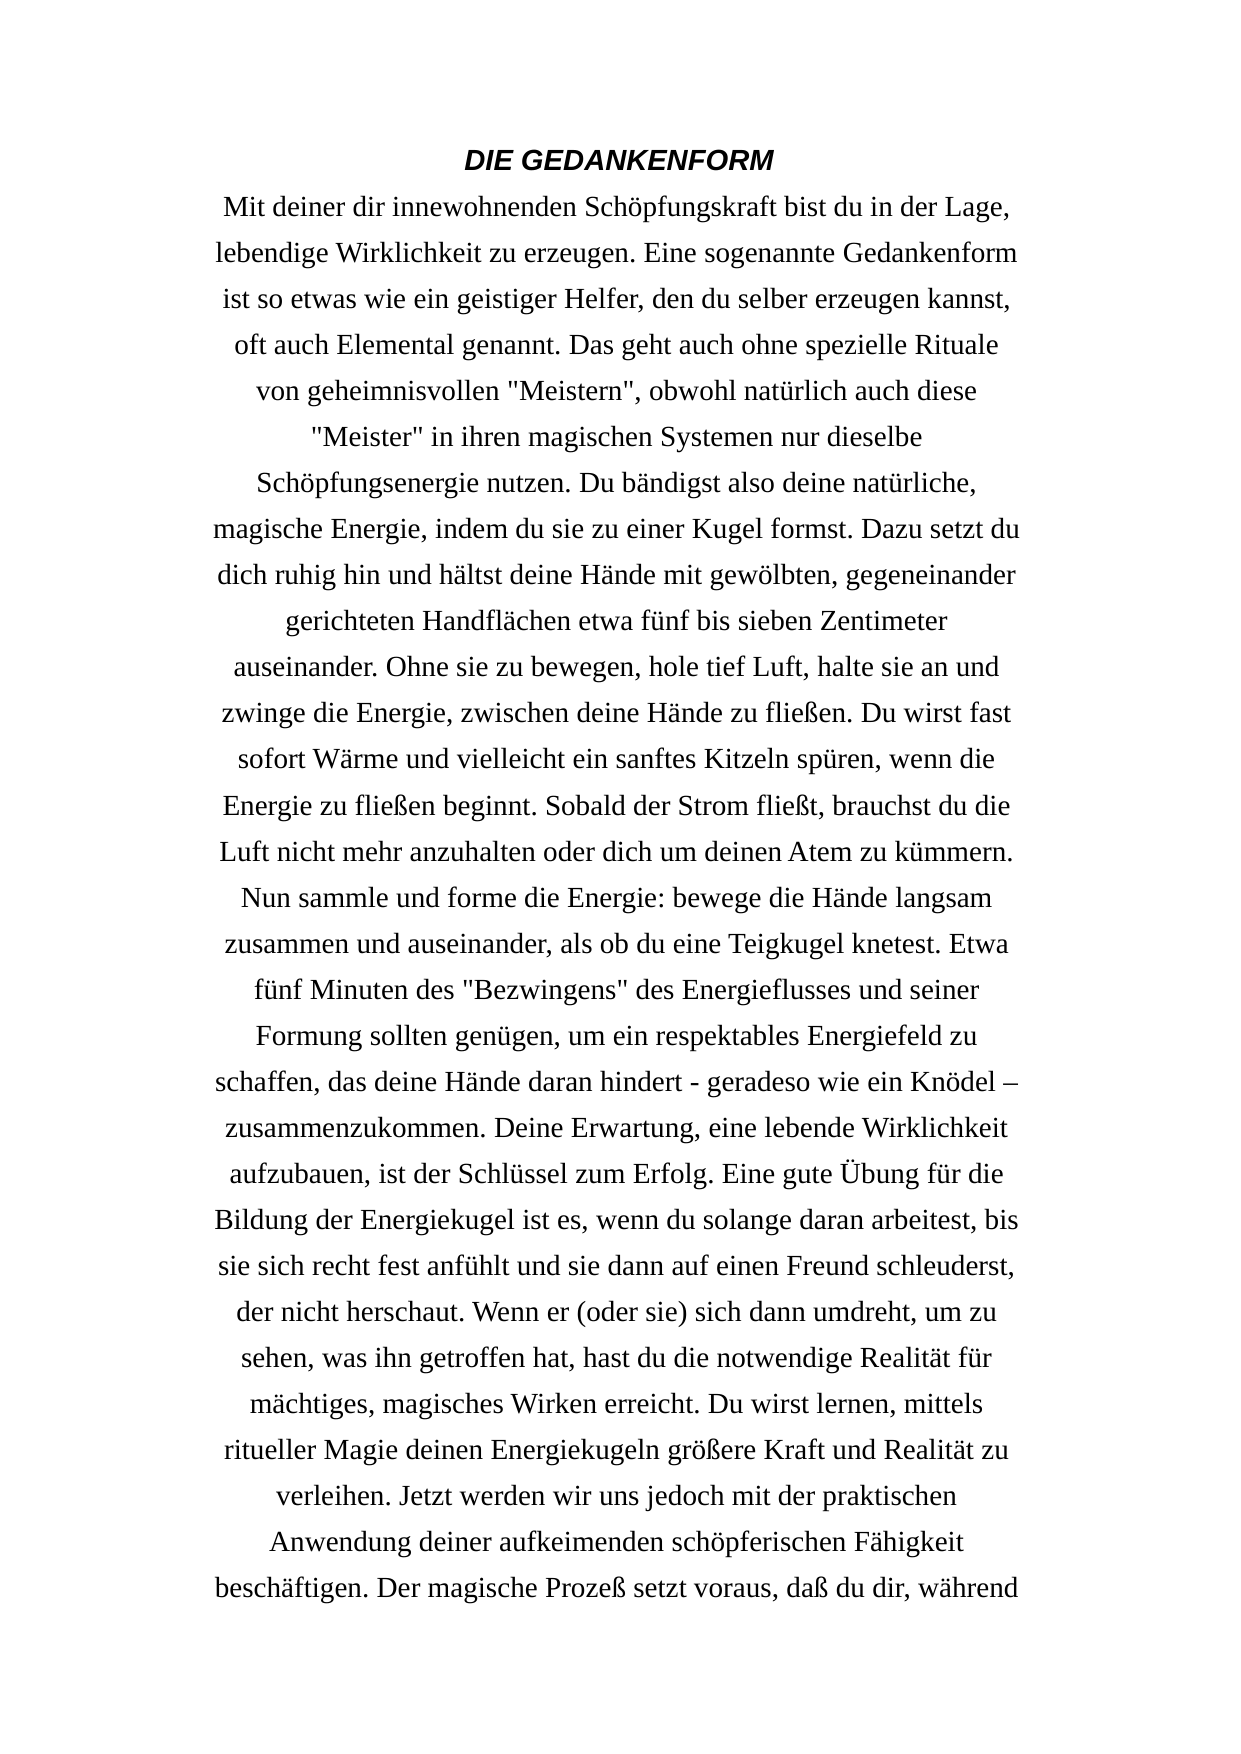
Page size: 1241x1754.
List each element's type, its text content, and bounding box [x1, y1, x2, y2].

text sofort Wärme und vielleicht ein sanftes Kitzeln spüren, wenn die [118, 742, 1122, 775]
text fünf Minuten des "Bezwingens" des Energieflusses und seiner [118, 972, 1122, 1005]
text zusammenzukommen. Deine Erwartung, eine lebende Wirklichkeit [118, 1110, 1122, 1143]
text sehen, was ihn getroffen hat, hast du die notwendige Realität für [118, 1340, 1122, 1374]
text magische Energie, indem du sie zu einer Kugel formst. Dazu setzt du [118, 511, 1122, 545]
text zwinge die Energie, zwischen deine Hände zu fließen. Du wirst fast [118, 696, 1122, 729]
text beschäftigen. Der magische Prozeß setzt voraus, daß du dir, während [118, 1570, 1122, 1604]
text Schöpfungsenergie nutzen. Du bändigst also deine natürliche, [118, 465, 1122, 499]
text Energie zu fließen beginnt. Sobald der Strom fließt, brauchst du die [118, 788, 1122, 821]
text auseinander. Ohne sie zu bewegen, hole tief Luft, halte sie an und [118, 649, 1122, 683]
text schaffen, das deine Hände daran hindert - geradeso wie ein Knödel – [118, 1064, 1122, 1097]
text dich ruhig hin und hältst deine Hände mit gewölbten, gegeneinander [118, 557, 1122, 591]
text oft auch Elemental genannt. Das geht auch ohne spezielle Rituale [118, 327, 1122, 361]
text gerichteten Handflächen etwa fünf bis sieben Zentimeter [118, 603, 1122, 637]
text Anwendung deiner aufkeimenden schöpferischen Fähigkeit [118, 1524, 1122, 1558]
text Bildung der Energiekugel ist es, wenn du solange daran arbeitest, bis [118, 1202, 1122, 1236]
text "Meister" in ihren magischen Systemen nur dieselbe [118, 419, 1122, 453]
text der nicht herschaut. Wenn er (oder sie) sich dann umdreht, um zu [118, 1294, 1122, 1328]
text aufzubauen, ist der Schlüssel zum Erfolg. Eine gute Übung für die [118, 1156, 1122, 1189]
text von geheimnisvollen "Meistern", obwohl natürlich auch diese [118, 373, 1122, 407]
text sie sich recht fest anfühlt und sie dann auf einen Freund schleuderst, [118, 1248, 1122, 1282]
text Formung sollten genügen, um ein respektables Energiefeld zu [118, 1018, 1122, 1051]
text lebendige Wirklichkeit zu erzeugen. Eine sogenannte Gedankenform [118, 235, 1122, 269]
text Nun sammle und forme die Energie: bewege die Hände langsam [118, 880, 1122, 913]
text mächtiges, magisches Wirken erreicht. Du wirst lernen, mittels [118, 1386, 1122, 1420]
text zusammen und auseinander, als ob du eine Teigkugel knetest. Etwa [118, 926, 1122, 959]
text ritueller Magie deinen Energiekugeln größere Kraft und Realität zu [118, 1432, 1122, 1466]
text Mit deiner dir innewohnenden Schöpfungskraft bist du in der Lage, [118, 189, 1122, 223]
text verleihen. Jetzt werden wir uns jedoch mit der praktischen [118, 1478, 1122, 1512]
text Luft nicht mehr anzuhalten oder dich um deinen Atem zu kümmern. [118, 834, 1122, 867]
subtitle DIE GEDANKENFORM [118, 143, 1122, 177]
text ist so etwas wie ein geistiger Helfer, den du selber erzeugen kannst, [118, 281, 1122, 315]
